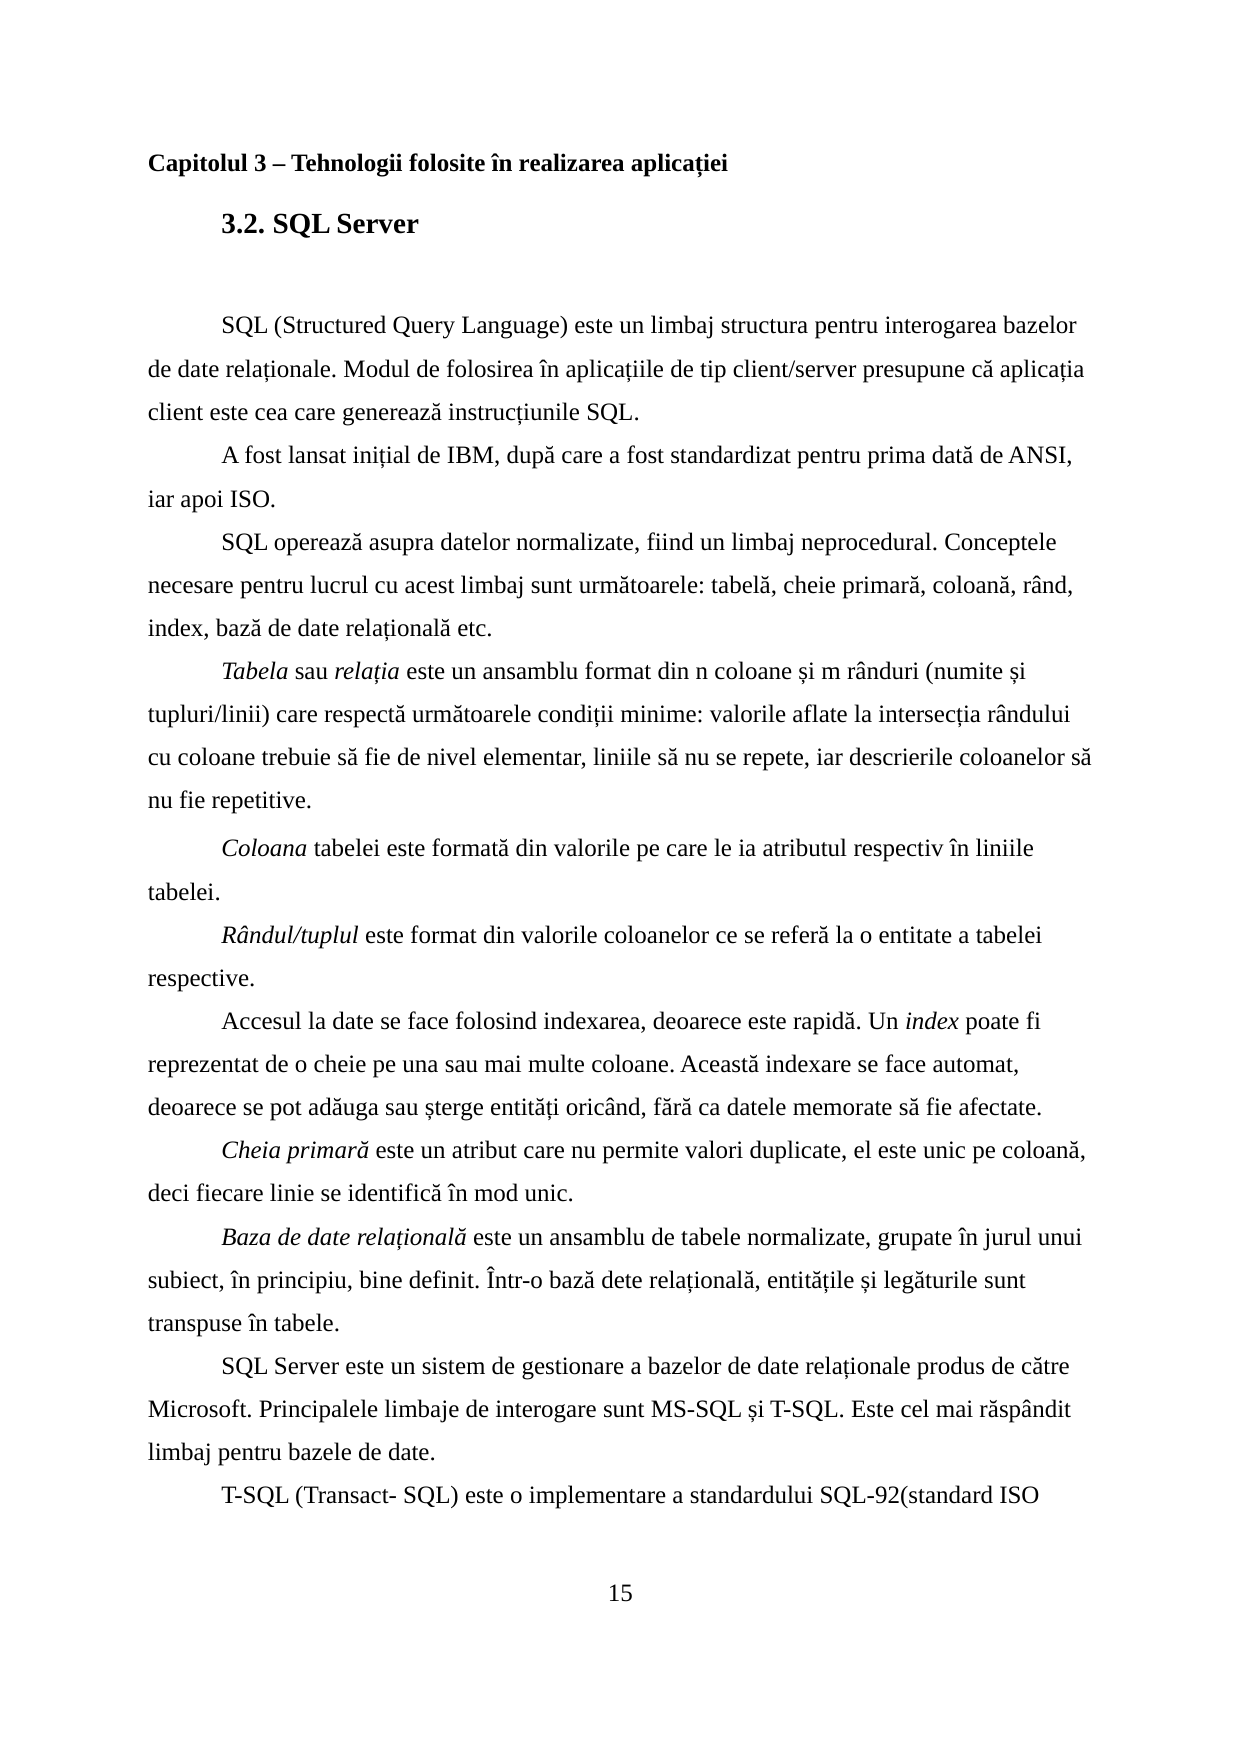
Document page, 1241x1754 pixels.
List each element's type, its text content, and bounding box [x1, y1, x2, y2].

text SQL (Structured Query Language) este un limbaj structura pentru interogarea bazelor de date relaționale. Modul de folosirea în aplicațiile de tip client/server presupune că aplicația client este cea care generează instrucțiunile SQL. [148, 306, 1093, 426]
text 3.2. SQL Server [148, 206, 1093, 239]
text Baza de date relațională este un ansamblu de tabele normalizate, grupate în jurul unui subiect, în principiu, bine definit. Într-o bază dete relațională, entitățile și legăturile sunt transpuse în tabele. [148, 1222, 1093, 1337]
text Accesul la date se face folosind indexarea, deoarece este rapidă. Un index poate fi reprezentat de o cheie pe una sau mai multe coloane. Această indexare se face automat, deoarece se pot adăuga sau șterge entități oricând, fără ca datele memorate să fie afectate. [148, 1006, 1093, 1121]
text Rândul/tuplul este format din valorile coloanelor ce se referă la o entitate a tabelei respective. [148, 920, 1093, 992]
text A fost lansat inițial de IBM, după care a fost standardizat pentru prima dată de ANSI, iar apoi ISO. [148, 441, 1093, 512]
text Tabela sau relația este un ansamblu format din n coloane și m rânduri (numite și tupluri/linii) care respectă următoarele condiții minime: valorile aflate la intersecția rândului cu coloane trebuie să fie de nivel elementar, liniile să nu se repete, iar descrierile coloanelor să nu fie repetitive. [148, 656, 1093, 814]
text SQL operează asupra datelor normalizate, fiind un limbaj neprocedural. Conceptele necesare pentru lucrul cu acest limbaj sunt următoarele: tabelă, cheie primară, coloană, rând, index, bază de date relațională etc. [148, 527, 1093, 642]
text T-SQL (Transact- SQL) este o implementare a standardului SQL-92(standard ISO [148, 1480, 1093, 1509]
text Cheia primară este un atribut care nu permite valori duplicate, el este unic pe coloană, deci fiecare linie se identifică în mod unic. [148, 1135, 1093, 1207]
text SQL Server este un sistem de gestionare a bazelor de date relaționale produs de către Microsoft. Principalele limbaje de interogare sunt MS-SQL și T-SQL. Este cel mai răspândit limbaj pentru bazele de date. [148, 1351, 1093, 1466]
text Coloana tabelei este formată din valorile pe care le ia atributul respectiv în liniile tabelei. [148, 829, 1093, 905]
